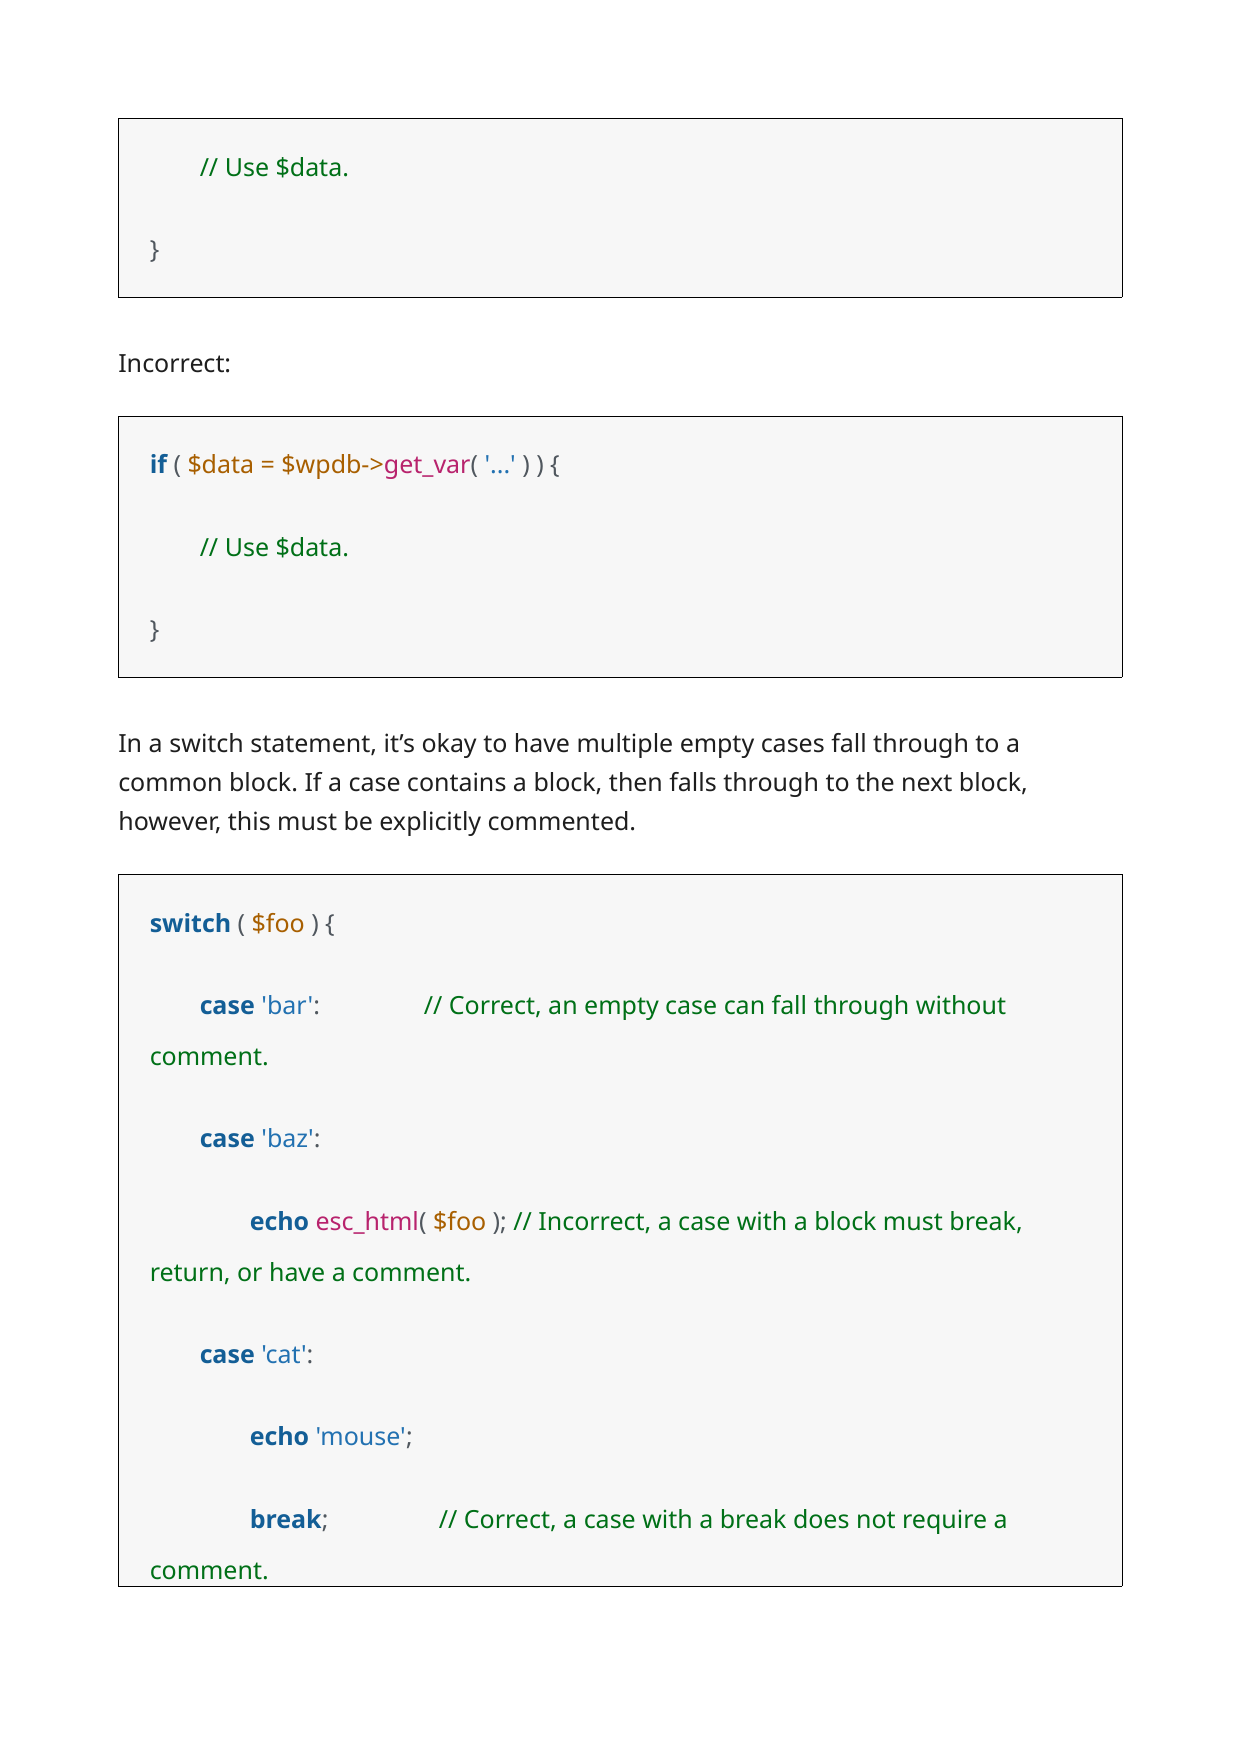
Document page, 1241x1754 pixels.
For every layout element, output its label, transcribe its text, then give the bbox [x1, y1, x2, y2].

text break; // Correct, a case with a break does not require a comment. [119, 1470, 1122, 1586]
text case 'baz': [119, 1090, 1122, 1155]
text echo esc_html( $foo ); // Incorrect, a case with a block must break, return, or have a comment. [119, 1172, 1122, 1288]
text } [119, 580, 1122, 677]
text // Use $data. [119, 119, 1122, 183]
text case 'cat': [119, 1305, 1122, 1371]
text switch ( $foo ) { [119, 875, 1122, 939]
text echo 'mouse'; [119, 1388, 1122, 1453]
text In a switch statement, it’s okay to have multiple empty cases fall through to a common block. If a case contains a block, then falls through to the next block, however, this must be explicitly commented. [118, 725, 1122, 838]
text Incorrect: [118, 345, 1122, 379]
text case 'bar': // Correct, an empty case can fall through without comment. [119, 956, 1122, 1073]
text if ( $data = $wpdb->get_var( '...' ) ) { [119, 417, 1122, 481]
text // Use $data. [119, 498, 1122, 563]
text } [119, 200, 1122, 297]
